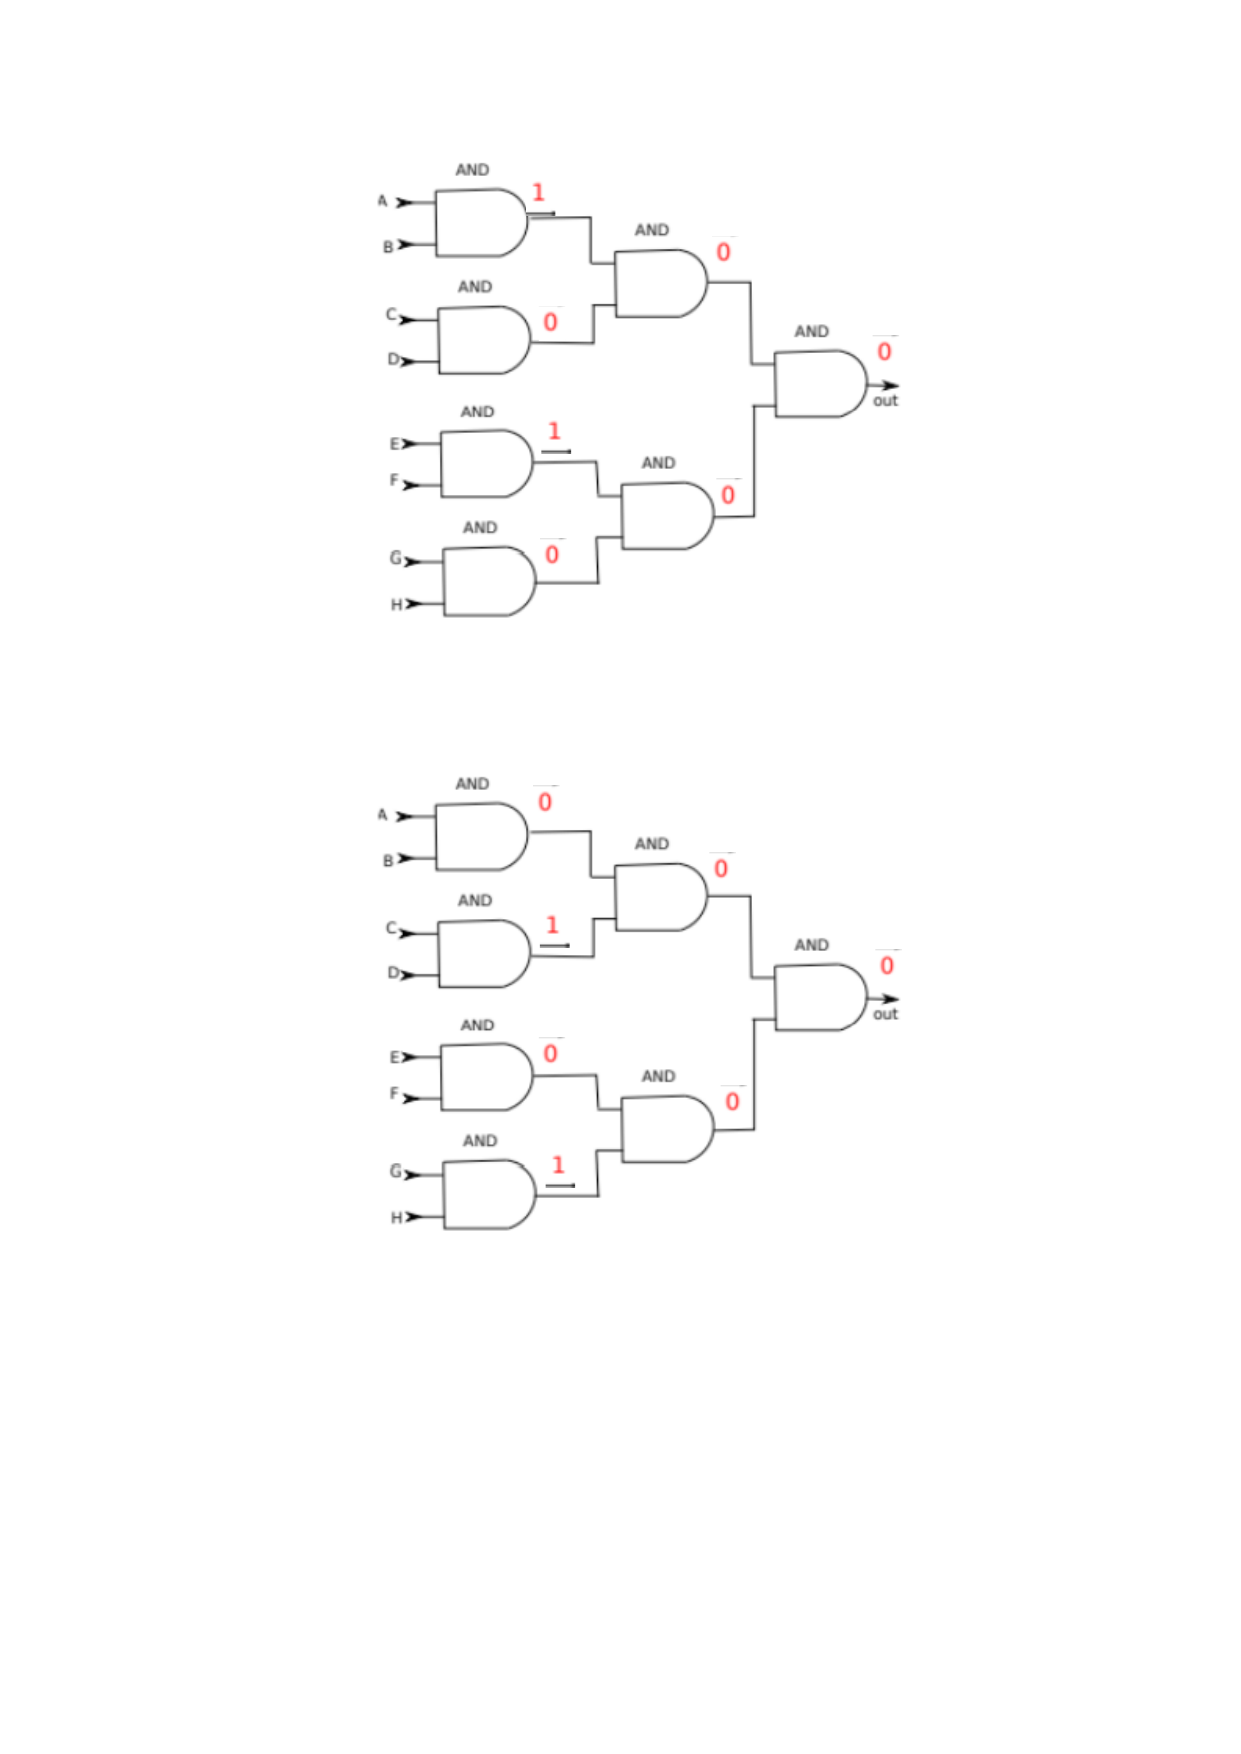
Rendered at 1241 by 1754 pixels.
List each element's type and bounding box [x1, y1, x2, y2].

picture [320, 155, 921, 635]
picture [320, 768, 921, 1248]
